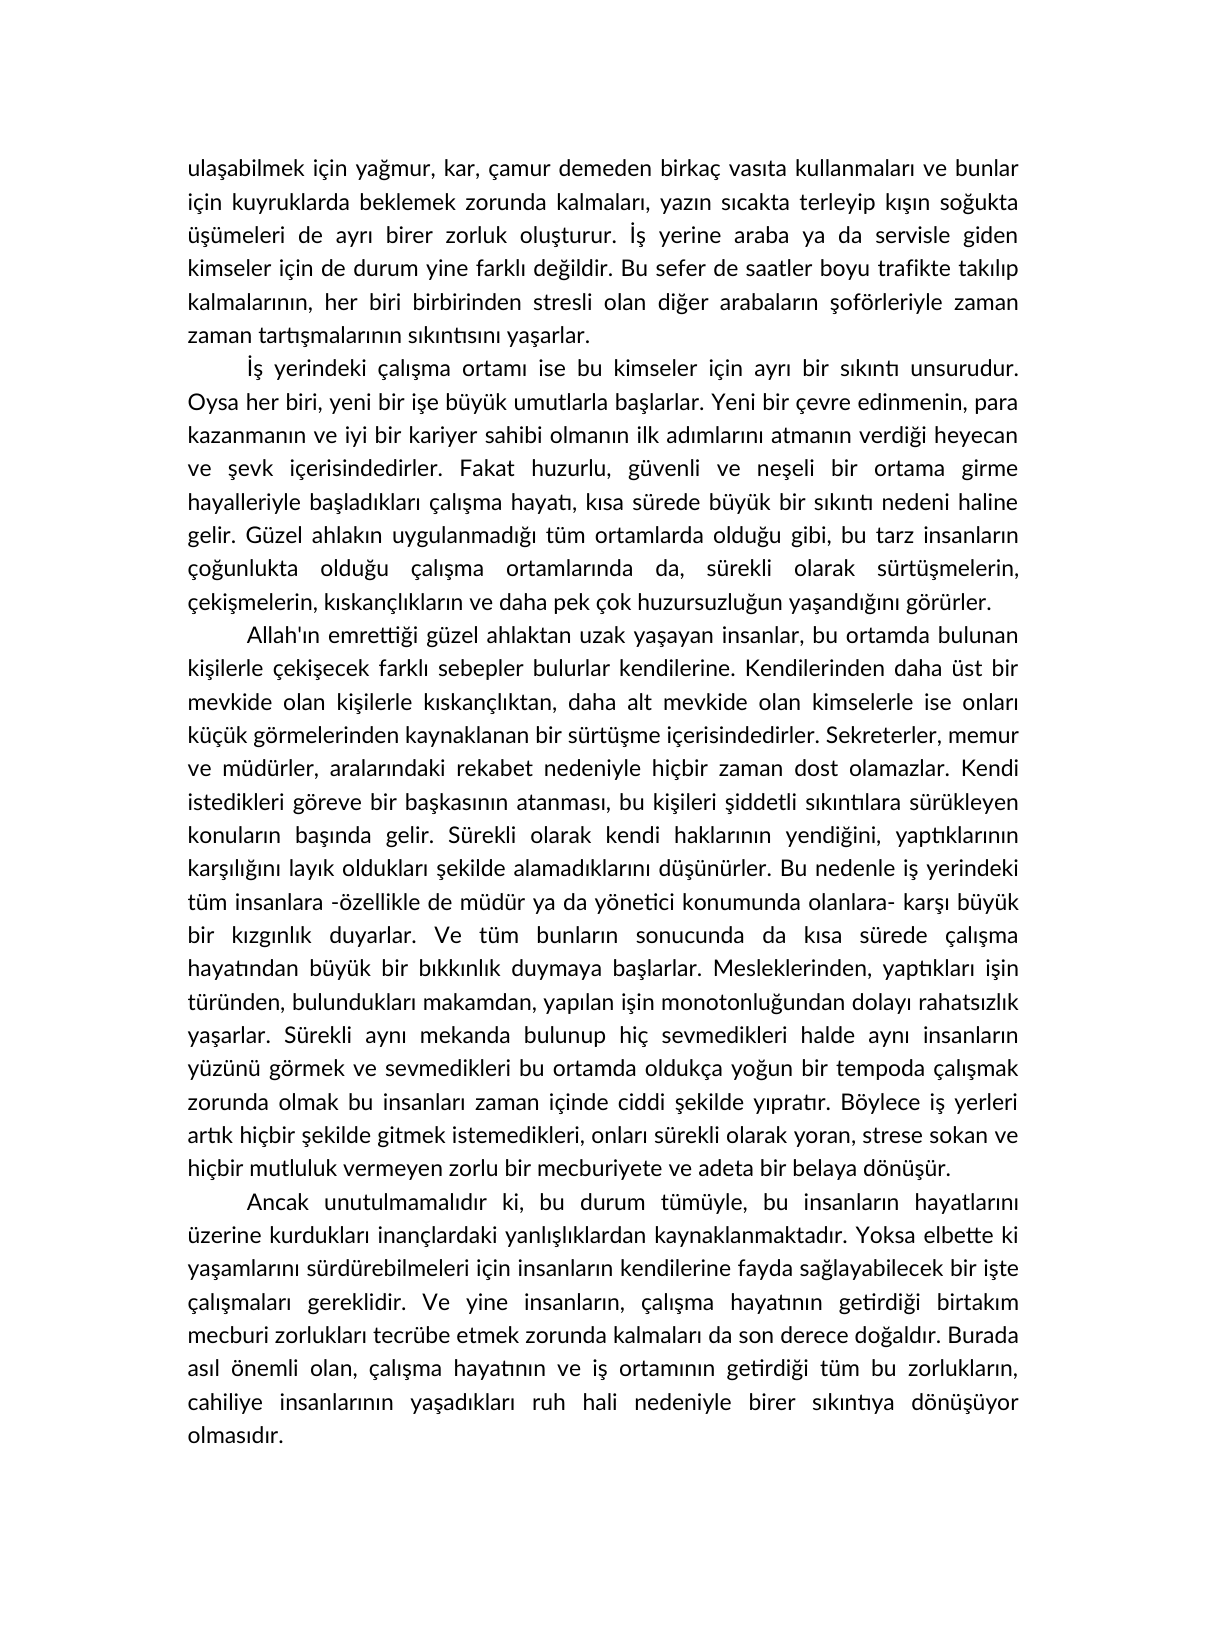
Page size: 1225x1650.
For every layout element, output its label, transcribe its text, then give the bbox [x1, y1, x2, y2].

text Allah'ın emrettiği güzel ahlaktan uzak yaşayan insanlar, bu ortamda bulunan kişilerle çekişecek farklı sebepler bulurlar kendilerine. Kendilerinden daha üst bir mevkide olan kişilerle kıskançlıktan, daha alt mevkide olan kimselerle ise onları küçük görmelerinden kaynaklanan bir sürtüşme içerisindedirler. Sekreterler, memur ve müdürler, aralarındaki rekabet nedeniyle hiçbir zaman dost olamazlar. Kendi istedikleri göreve bir başkasının atanması, bu kişileri şiddetli sıkıntılara sürükleyen konuların başında gelir. Sürekli olarak kendi haklarının yendiğini, yaptıklarının karşılığını layık oldukları şekilde alamadıklarını düşünürler. Bu nedenle iş yerindeki tüm insanlara -özellikle de müdür ya da yönetici konumunda olanlara- karşı büyük bir kızgınlık duyarlar. Ve tüm bunların sonucunda da kısa sürede çalışma hayatından büyük bir bıkkınlık duymaya başlarlar. Mesleklerinden, yaptıkları işin türünden, bulundukları makamdan, yapılan işin monotonluğundan dolayı rahatsızlık yaşarlar. Sürekli aynı mekanda bulunup hiç sevmedikleri halde aynı insanların yüzünü görmek ve sevmedikleri bu ortamda oldukça yoğun bir tempoda çalışmak zorunda olmak bu insanları zaman içinde ciddi şekilde yıpratır. Böylece iş yerleri artık hiçbir şekilde gitmek istemedikleri, onları sürekli olarak yoran, strese sokan ve hiçbir mutluluk vermeyen zorlu bir mecburiyete ve adeta bir belaya dönüşür. [187, 617, 1020, 1183]
text İş yerindeki çalışma ortamı ise bu kimseler için ayrı bir sıkıntı unsurudur. Oysa her biri, yeni bir işe büyük umutlarla başlarlar. Yeni bir çevre edinmenin, para kazanmanın ve iyi bir kariyer sahibi olmanın ilk adımlarını atmanın verdiği heyecan ve şevk içerisindedirler. Fakat huzurlu, güvenli ve neşeli bir ortama girme hayalleriyle başladıkları çalışma hayatı, kısa sürede büyük bir sıkıntı nedeni haline gelir. Güzel ahlakın uygulanmadığı tüm ortamlarda olduğu gibi, bu tarz insanların çoğunlukta olduğu çalışma ortamlarında da, sürekli olarak sürtüşmelerin, çekişmelerin, kıskançlıkların ve daha pek çok huzursuzluğun yaşandığını görürler. [187, 350, 1020, 617]
text ulaşabilmek için yağmur, kar, çamur demeden birkaç vasıta kullanmaları ve bunlar için kuyruklarda beklemek zorunda kalmaları, yazın sıcakta terleyip kışın soğukta üşümeleri de ayrı birer zorluk oluşturur. İş yerine araba ya da servisle giden kimseler için de durum yine farklı değildir. Bu sefer de saatler boyu trafikte takılıp kalmalarının, her biri birbirinden stresli olan diğer arabaların şoförleriyle zaman zaman tartışmalarının sıkıntısını yaşarlar. [187, 150, 1020, 350]
text Ancak unutulmamalıdır ki, bu durum tümüyle, bu insanların hayatlarını üzerine kurdukları inançlardaki yanlışlıklardan kaynaklanmaktadır. Yoksa elbette ki yaşamlarını sürdürebilmeleri için insanların kendilerine fayda sağlayabilecek bir işte çalışmaları gereklidir. Ve yine insanların, çalışma hayatının getirdiği birtakım mecburi zorlukları tecrübe etmek zorunda kalmaları da son derece doğaldır. Burada asıl önemli olan, çalışma hayatının ve iş ortamının getirdiği tüm bu zorlukların, cahiliye insanlarının yaşadıkları ruh hali nedeniyle birer sıkıntıya dönüşüyor olmasıdır. [187, 1183, 1020, 1450]
